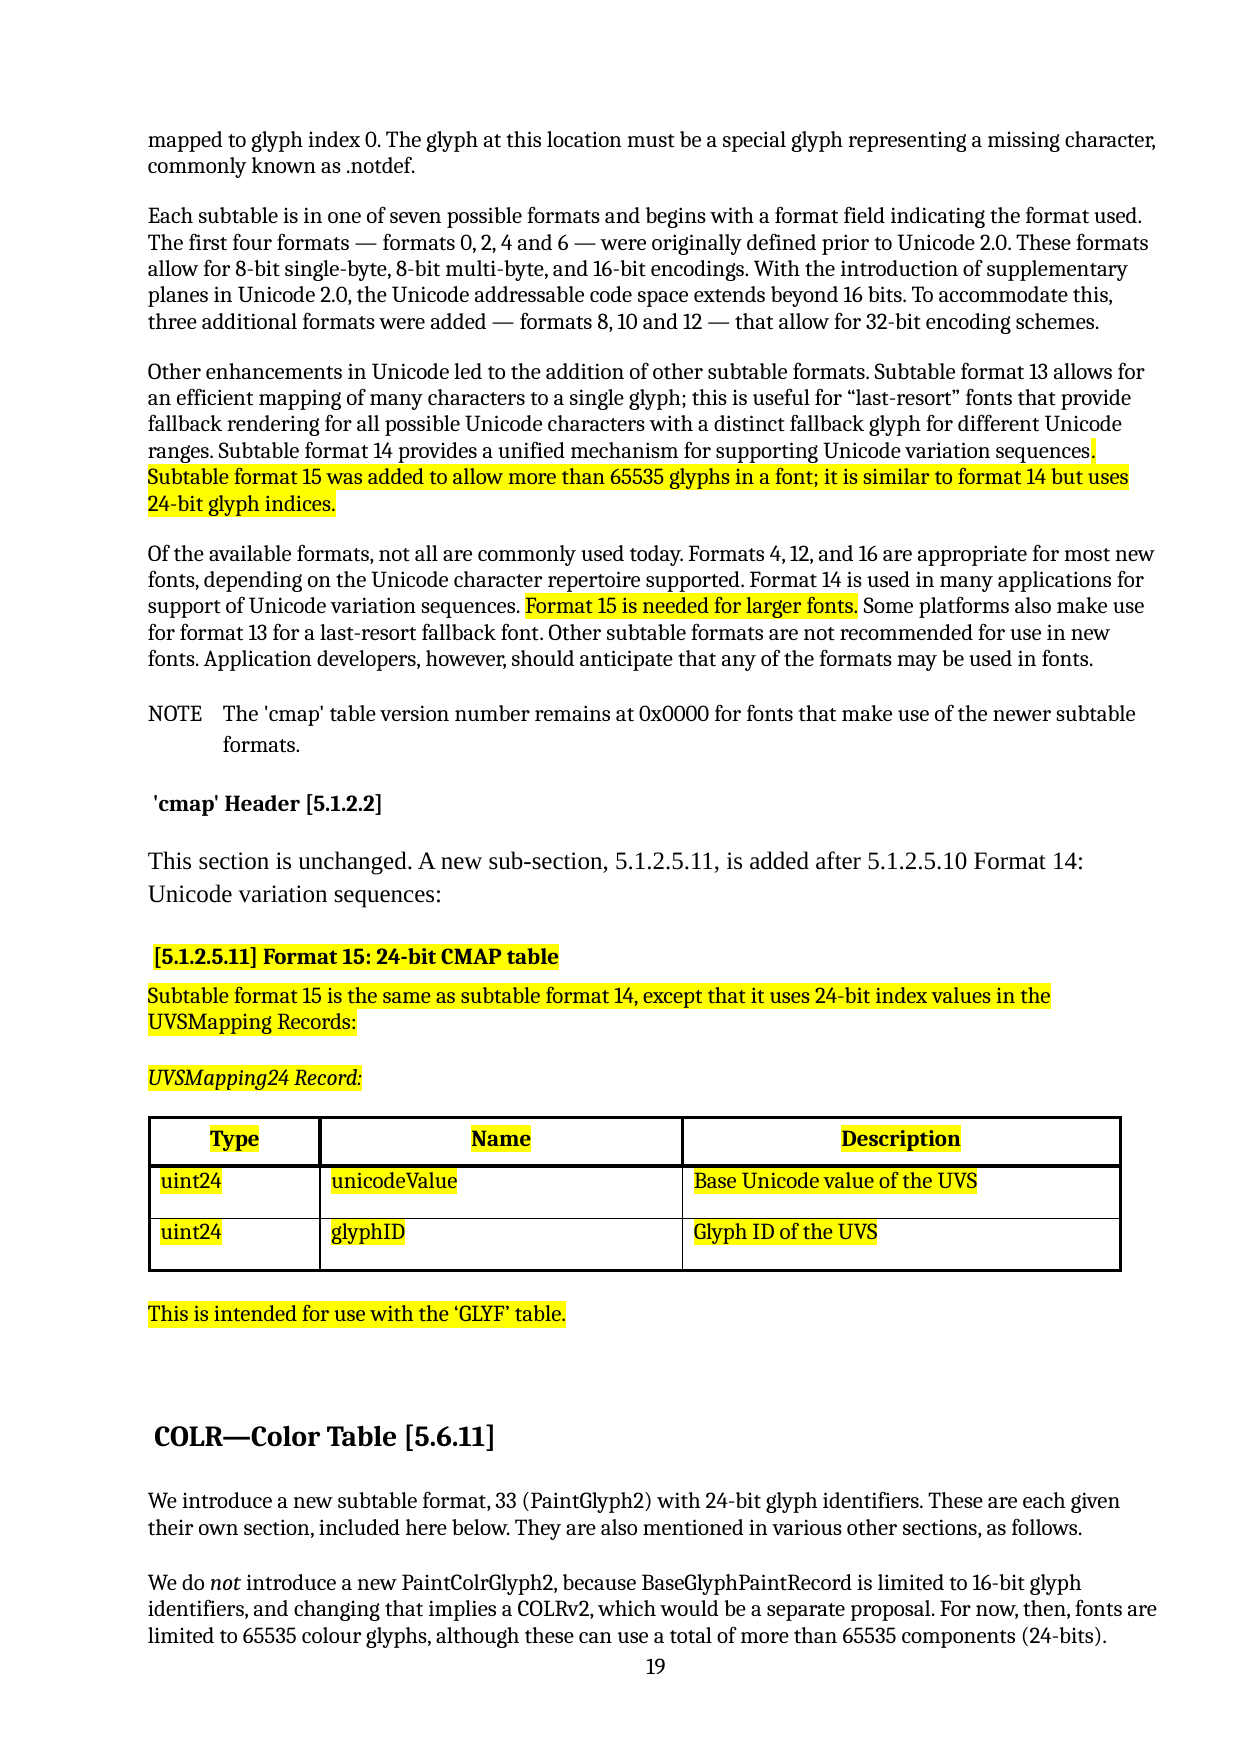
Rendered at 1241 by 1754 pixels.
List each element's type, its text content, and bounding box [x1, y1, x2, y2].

table_cell uint24 [151, 1219, 319, 1269]
text mapped to glyph index 0. The glyph at this location must be a special glyph representing a missing character, commonly known as .notdef. [148, 127, 1163, 179]
table_cell glyphID [321, 1219, 682, 1269]
table_cell Glyph ID of the UVS [683, 1219, 1119, 1269]
text We introduce a new subtable format, 33 (PaintGlyph2) with 24-bit glyph identifiers. These are each given their own section, included here below. They are also mentioned in various other sections, as follows. [148, 1488, 1163, 1541]
table_header Name [322, 1119, 681, 1164]
table_header Description [684, 1119, 1119, 1164]
table_cell Base Unicode value of the UVS [683, 1168, 1119, 1217]
table_header Type [151, 1119, 318, 1164]
text This section is unchanged. A new sub-section, 5.1.2.5.11, is added after 5.1.2.5.10 Format 14: Unicode variation sequences: [148, 846, 1163, 908]
text This is intended for use with the ‘GLYF’ table. [148, 1301, 1163, 1328]
subtitle [5.1.2.5.11] Format 15: 24-bit CMAP table [148, 942, 1163, 970]
table_cell unicodeValue [321, 1168, 682, 1217]
table_cell uint24 [151, 1168, 319, 1217]
text Of the available formats, not all are commonly used today. Formats 4, 12, and 16 are appropriate for most new fonts, depending on the Unicode character repertoire supported. Format 14 is used in many applications for support of Unicode variation sequences. Format 15 is needed for larger fonts. Some platforms also make use for format 13 for a last-resort fallback font. Other subtable formats are not recommended for use in new fonts. Application developers, however, should anticipate that any of the formats may be used in fonts. [148, 540, 1163, 672]
text Subtable format 15 is the same as subtable format 14, except that it uses 24-bit index values in the UVSMapping Records: [148, 983, 1163, 1036]
text Each subtable is in one of seven possible formats and begins with a format field indicating the format used. The first four formats — formats 0, 2, 4 and 6 — were originally defined prior to Unicode 2.0. These formats allow for 8-bit single-byte, 8-bit multi-byte, and 16-bit encodings. With the introduction of supplementary planes in Unicode 2.0, the Unicode addressable code space extends beyond 16 bits. To accommodate this, three additional formats were added — formats 8, 10 and 12 — that allow for 32-bit encoding schemes. [148, 203, 1163, 335]
text Other enhancements in Unicode led to the addition of other subtable formats. Subtable format 13 allows for an efficient mapping of many characters to a single glyph; this is useful for “last-resort” fonts that provide fallback rendering for all possible Unicode characters with a distinct fallback glyph for different Unicode ranges. Subtable format 14 provides a unified mechanism for supporting Unicode variation sequences. Subtable format 15 was added to allow more than 65535 glyphs in a font; it is similar to format 14 but uses 24-bit glyph indices. [148, 358, 1163, 517]
text UVSMapping24 Record: [148, 1065, 1163, 1091]
subtitle COLR—Color Table [5.6.11] [148, 1420, 1163, 1454]
text We do not introduce a new PaintColrGlyph2, because BaseGlyphPaintRecord is limited to 16-bit glyph identifiers, and changing that implies a COLRv2, which would be a separate proposal. For now, then, fonts are limited to 65535 colour glyphs, although these can use a total of more than 65535 components (24-bits). [148, 1570, 1163, 1649]
text NOTE The 'cmap' table version number remains at 0x0000 for fonts that make use of the newer subtable formats. [148, 701, 1163, 758]
subtitle 'cmap' Header [5.1.2.2] [148, 791, 1163, 817]
